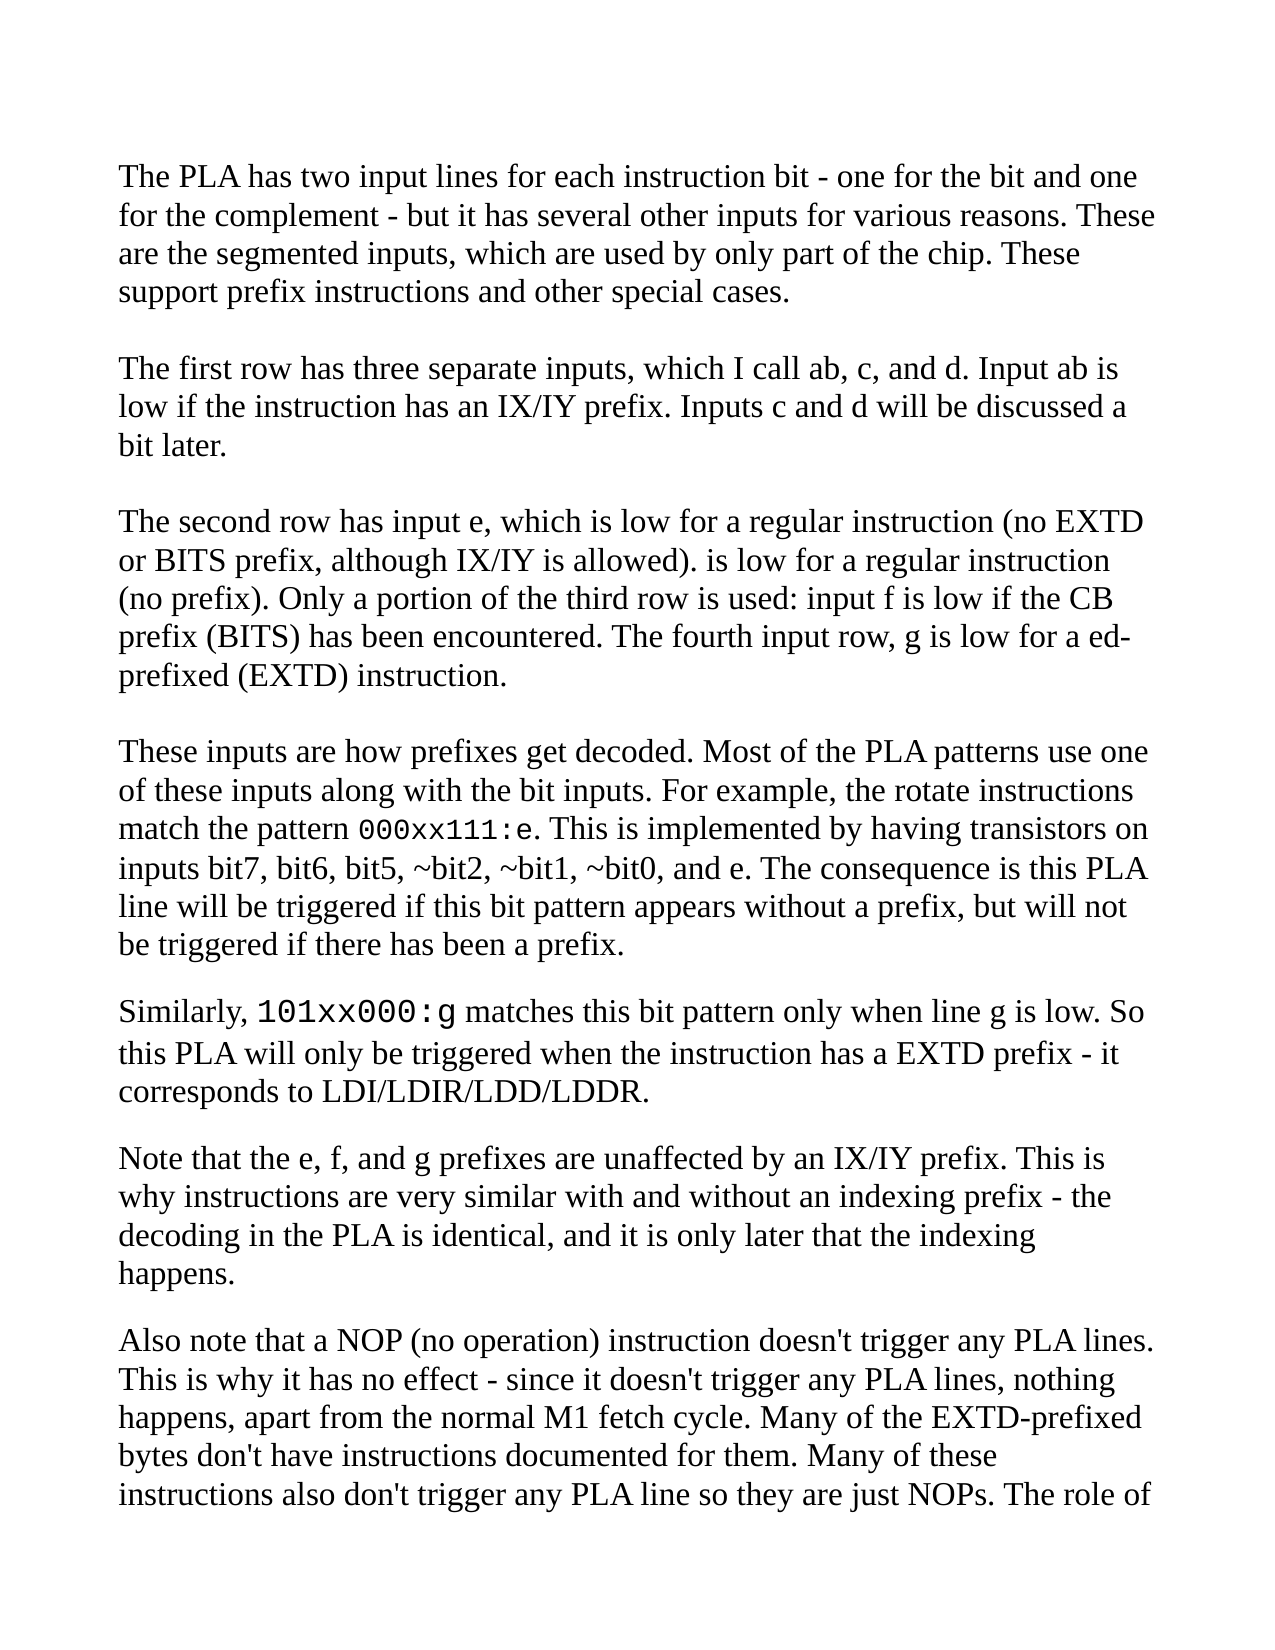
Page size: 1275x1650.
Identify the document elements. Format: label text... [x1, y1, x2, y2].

text The PLA has two input lines for each instruction bit - one for the bit and one for the complement - but it has several other inputs for various reasons. These are the segmented inputs, which are used by only part of the chip. These support prefix instructions and other special cases. [118, 156, 1157, 310]
text The second row has input e, which is low for a regular instruction (no EXTD or BITS prefix, although IX/IY is allowed). is low for a regular instruction (no prefix). Only a portion of the third row is used: input f is low if the CB prefix (BITS) has been encountered. The fourth input row, g is low for a ed-prefixed (EXTD) instruction. [118, 501, 1157, 693]
text Also note that a NOP (no operation) instruction doesn't trigger any PLA lines. This is why it has no effect - since it doesn't trigger any PLA lines, nothing happens, apart from the normal M1 fetch cycle. Many of the EXTD-prefixed bytes don't have instructions documented for them. Many of these instructions also don't trigger any PLA line so they are just NOPs. The role of [118, 1321, 1157, 1512]
text The first row has three separate inputs, which I call ab, c, and d. Input ab is low if the instruction has an IX/IY prefix. Inputs c and d will be discussed a bit later. [118, 348, 1157, 463]
text These inputs are how prefixes get decoded. Most of the PLA patterns use one of these inputs along with the bit inputs. For example, the rotate instructions match the pattern 000xx111:e. This is implemented by having transistors on inputs bit7, bit6, bit5, ~bit2, ~bit1, ~bit0, and e. The consequence is this PLA line will be triggered if this bit pattern appears without a prefix, but will not be triggered if there has been a prefix. [118, 731, 1157, 963]
text Note that the e, f, and g prefixes are unaffected by an IX/IY prefix. This is why instructions are very similar with and without an indexing prefix - the decoding in the PLA is identical, and it is only later that the indexing happens. [118, 1138, 1157, 1292]
text Similarly, 101xx000:g matches this bit pattern only when line g is low. So this PLA will only be triggered when the instruction has a EXTD prefix - it corresponds to LDI/LDIR/LDD/LDDR. [118, 992, 1157, 1110]
